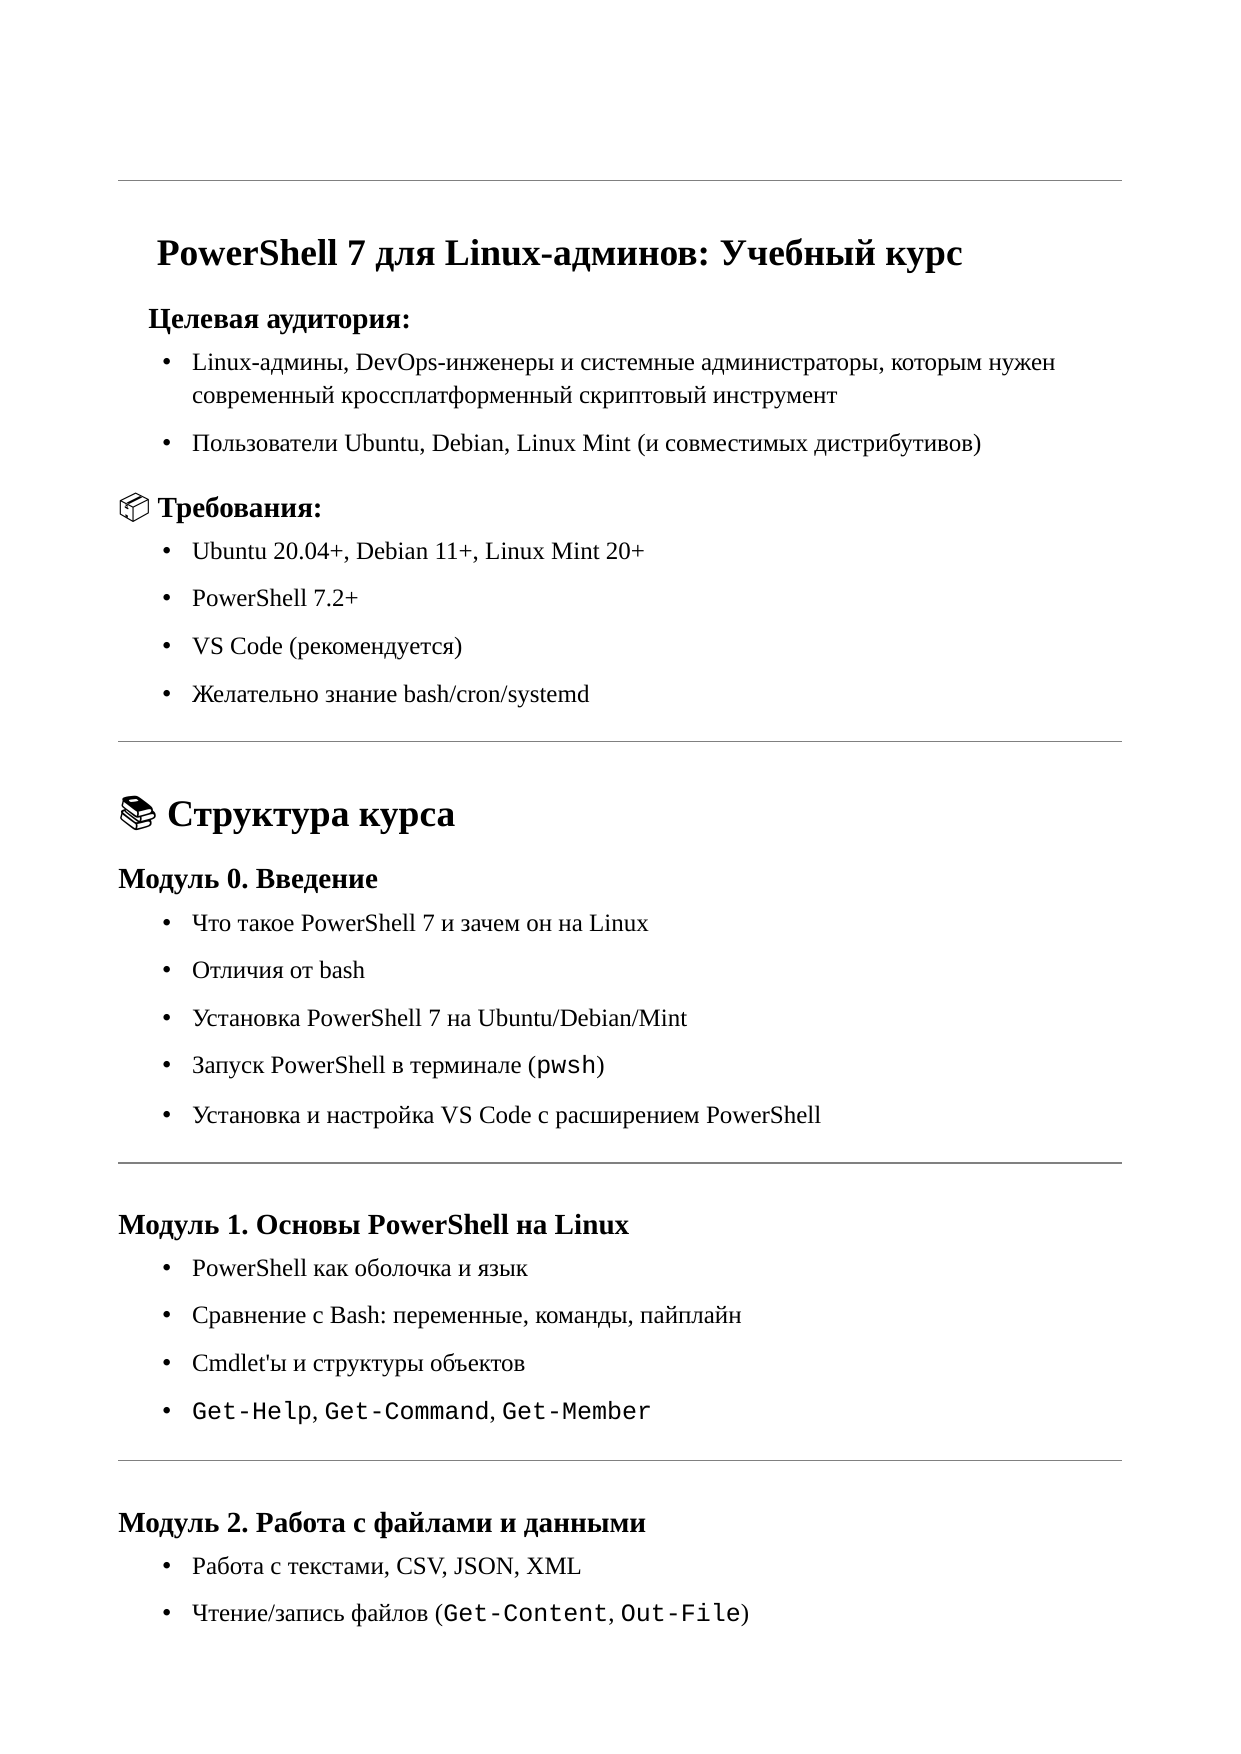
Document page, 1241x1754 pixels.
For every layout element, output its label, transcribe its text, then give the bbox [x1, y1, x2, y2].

list Get-Help, Get-Command, Get-Member [162, 1396, 1122, 1427]
subtitle Модуль 2. Работа с файлами и данными [118, 1505, 1122, 1538]
subtitle 📦 Требования: [118, 490, 1122, 523]
list Чтение/запись файлов (Get-Content, Out-File) [162, 1598, 1122, 1629]
subtitle 🚀 PowerShell 7 для Linux-админов: Учебный курс [118, 231, 1122, 274]
list Отличия от bash [162, 955, 1122, 984]
list Cmdlet'ы и структуры объектов [162, 1348, 1122, 1377]
list Желательно знание bash/cron/systemd [162, 679, 1122, 707]
list Linux-админы, DevOps-инженеры и системные администраторы, которым нужен современный кроссплатформенный скриптовый инструмент [162, 347, 1122, 409]
subtitle Модуль 0. Введение [118, 862, 1122, 895]
list PowerShell как оболочка и язык [162, 1253, 1122, 1282]
list Пользователи Ubuntu, Debian, Linux Mint (и совместимых дистрибутивов) [162, 428, 1122, 456]
list Установка PowerShell 7 на Ubuntu/Debian/Mint [162, 1003, 1122, 1032]
subtitle Модуль 1. Основы PowerShell на Linux [118, 1207, 1122, 1241]
list PowerShell 7.2+ [162, 583, 1122, 612]
subtitle 🧰 Целевая аудитория: [118, 301, 1122, 334]
list Запуск PowerShell в терминале (pwsh) [162, 1051, 1122, 1081]
list Сравнение с Bash: переменные, команды, пайплайн [162, 1301, 1122, 1329]
list Ubuntu 20.04+, Debian 11+, Linux Mint 20+ [162, 536, 1122, 565]
list VS Code (рекомендуется) [162, 631, 1122, 660]
list Работа с текстами, CSV, JSON, XML [162, 1551, 1122, 1579]
list Установка и настройка VS Code с расширением PowerShell [162, 1101, 1122, 1129]
list Что такое PowerShell 7 и зачем он на Linux [162, 908, 1122, 936]
subtitle 📚 Структура курса [118, 791, 1122, 834]
